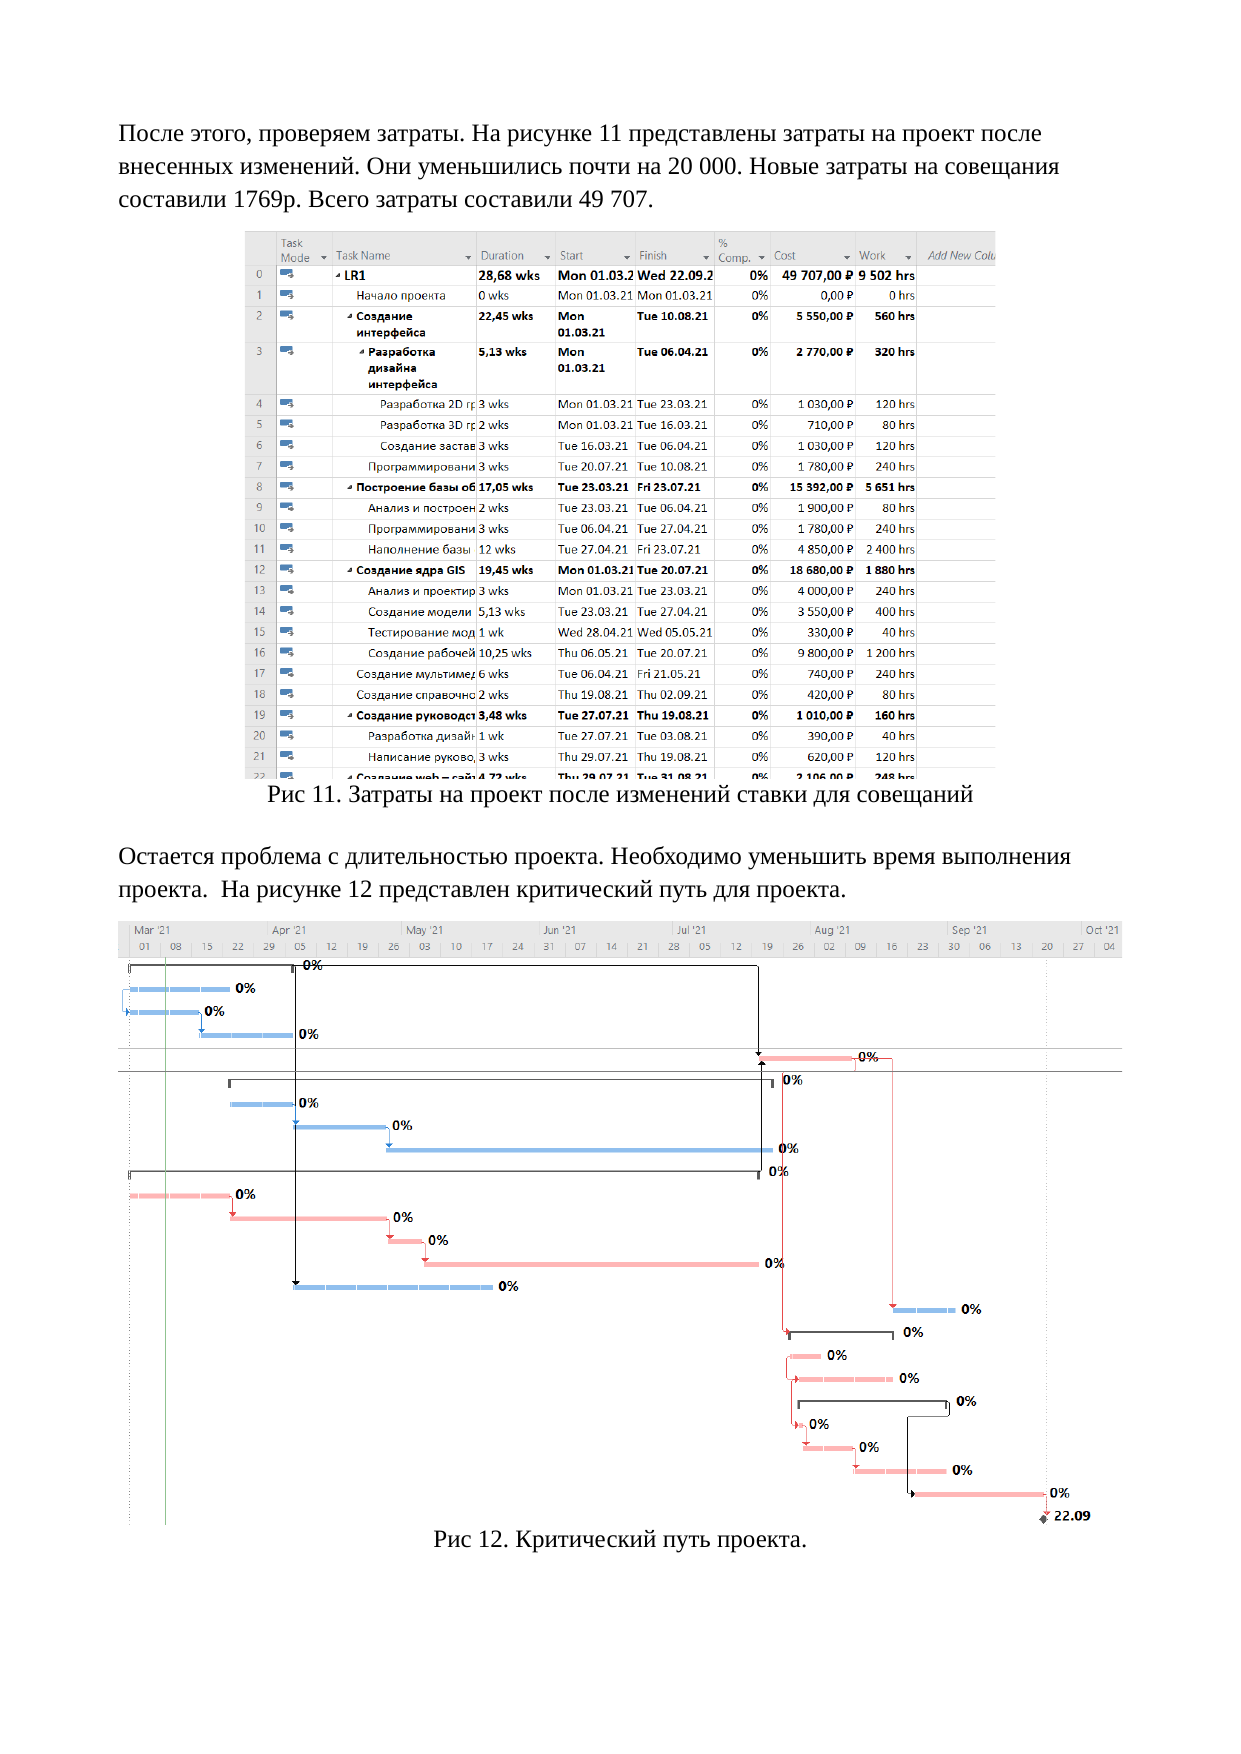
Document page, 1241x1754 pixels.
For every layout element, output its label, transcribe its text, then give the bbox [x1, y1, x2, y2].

picture [118, 921, 1123, 1525]
text После этого, проверяем затраты. На рисунке 11 представлены затраты на проект после внесенных изменений. Они уменьшились почти на 20 000. Новые затраты на совещания составили 1769р. Всего затраты составили 49 707. [118, 118, 1122, 213]
table_header Рис 12. Критический путь проекта. [118, 1525, 1122, 1553]
table_header Рис 11. Затраты на проект после изменений ставки для совещаний [118, 232, 1122, 808]
text Остается проблема с длительностью проекта. Необходимо уменьшить время выполнения проекта. На рисунке 12 представлен критический путь для проекта. [118, 808, 1122, 903]
picture [244, 231, 996, 779]
